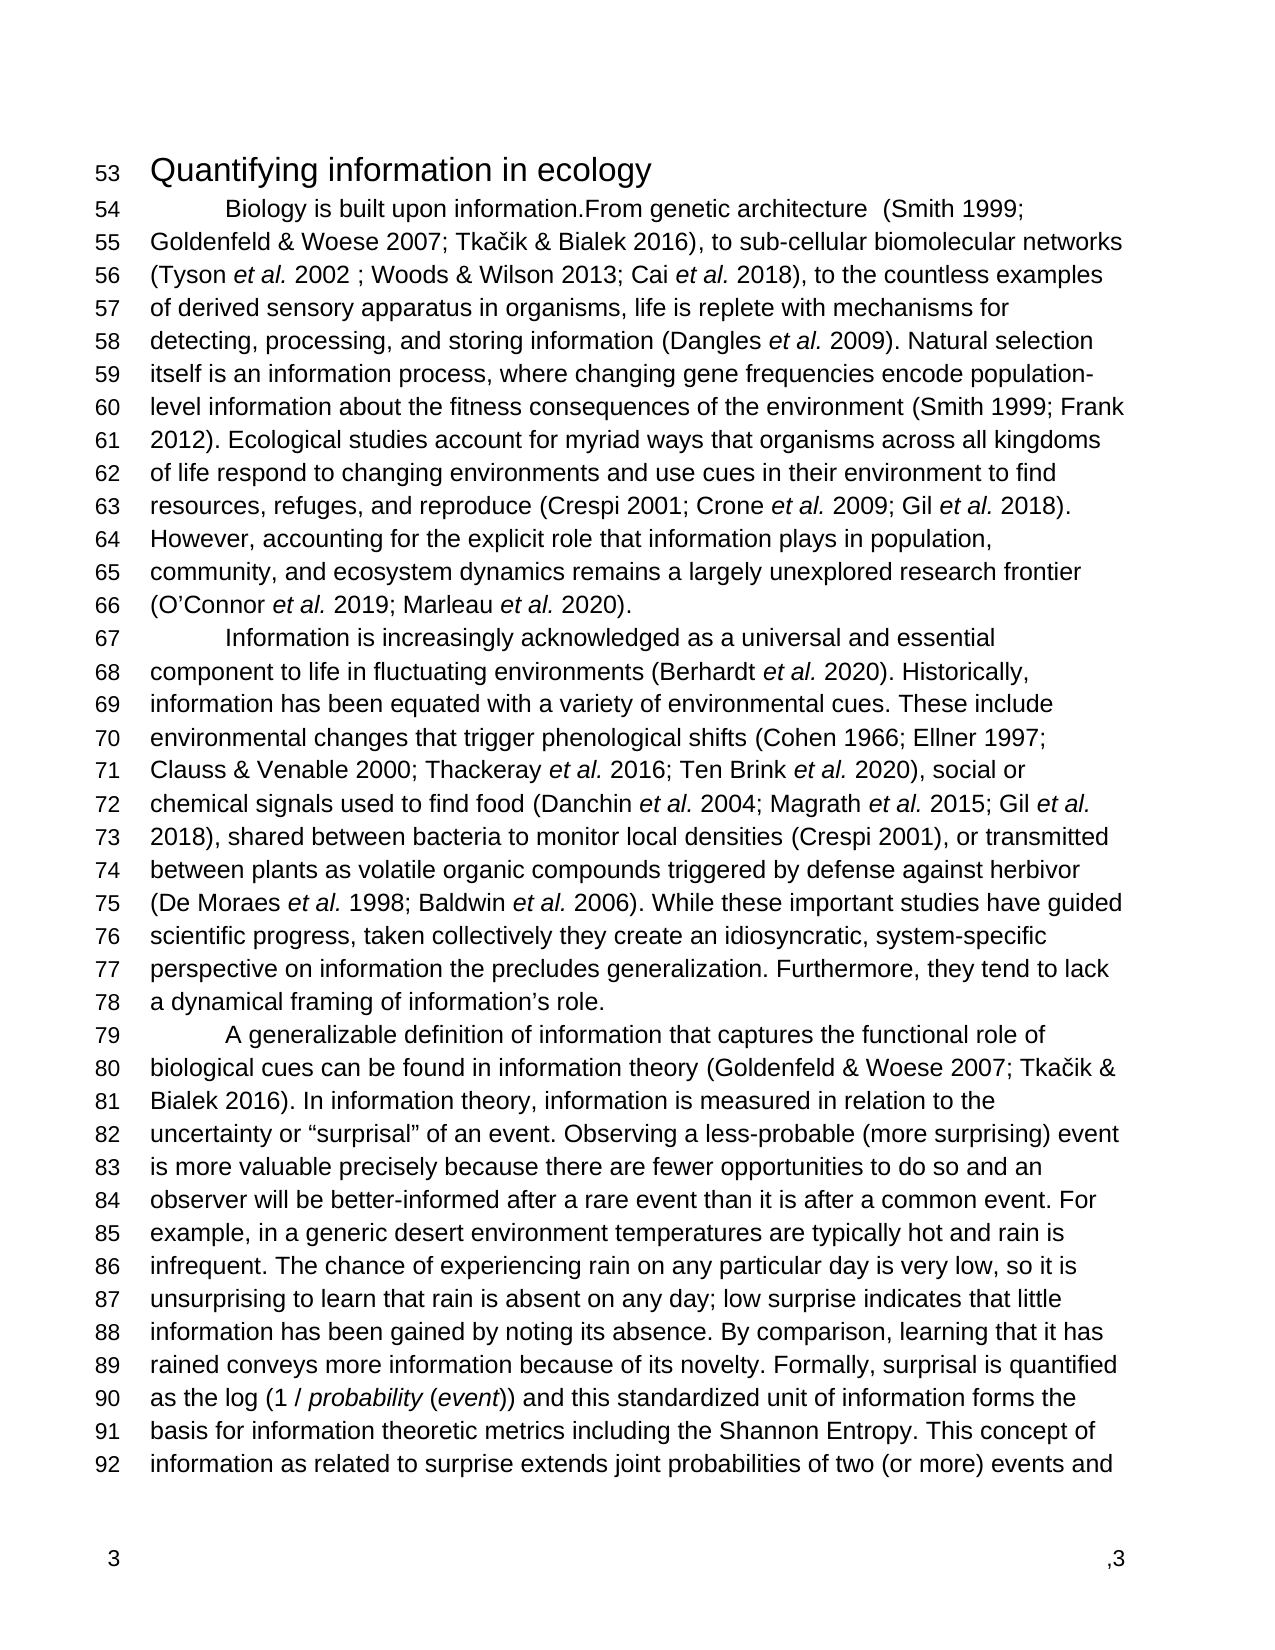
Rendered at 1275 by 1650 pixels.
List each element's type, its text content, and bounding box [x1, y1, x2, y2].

text Information is increasingly acknowledged as a universal and essential component to life in fluctuating environments (Berhardt et al. 2020). Historically, information has been equated with a variety of environmental cues. These include environmental changes that trigger phenological shifts (Cohen 1966; Ellner 1997; Clauss & Venable 2000; Thackeray et al. 2016; Ten Brink et al. 2020), social or chemical signals used to find food (Danchin et al. 2004; Magrath et al. 2015; Gil et al. 2018), shared between bacteria to monitor local densities (Crespi 2001), or transmitted between plants as volatile organic compounds triggered by defense against herbivor (De Moraes et al. 1998; Baldwin et al. 2006). While these important studies have guided scientific progress, taken collectively they create an idiosyncratic, system-specific perspective on information the precludes generalization. Furthermore, they tend to lack a dynamical framing of information’s role. [150, 623, 1125, 1015]
text Quantifying information in ecology [150, 150, 1125, 188]
text Biology is built upon information.From genetic architecture (Smith 1999; Goldenfeld & Woese 2007; Tkačik & Bialek 2016), to sub-cellular biomolecular networks (Tyson et al. 2002 ; Woods & Wilson 2013; Cai et al. 2018), to the countless examples of derived sensory apparatus in organisms, life is replete with mechanisms for detecting, processing, and storing information (Dangles et al. 2009). Natural selection itself is an information process, where changing gene frequencies encode population-level information about the fitness consequences of the environment (Smith 1999; Frank 2012). Ecological studies account for myriad ways that organisms across all kingdoms of life respond to changing environments and use cues in their environment to find resources, refuges, and reproduce (Crespi 2001; Crone et al. 2009; Gil et al. 2018). However, accounting for the explicit role that information plays in population, community, and ecosystem dynamics remains a largely unexplored research frontier (O’Connor et al. 2019; Marleau et al. 2020). [150, 194, 1125, 619]
text A generalizable definition of information that captures the functional role of biological cues can be found in information theory (Goldenfeld & Woese 2007; Tkačik & Bialek 2016). In information theory, information is measured in relation to the uncertainty or “surprisal” of an event. Observing a less-probable (more surprising) event is more valuable precisely because there are fewer opportunities to do so and an observer will be better-informed after a rare event than it is after a common event. For example, in a generic desert environment temperatures are typically hot and rain is infrequent. The chance of experiencing rain on any particular day is very low, so it is unsurprising to learn that rain is absent on any day; low surprise indicates that little information has been gained by noting its absence. By comparison, learning that it has rained conveys more information because of its novelty. Formally, surprisal is quantified as the log (1 / probability (event)) and this standardized unit of information forms the basis for information theoretic metrics including the Shannon Entropy. This concept of information as related to surprise extends joint probabilities of two (or more) events and [150, 1020, 1125, 1478]
